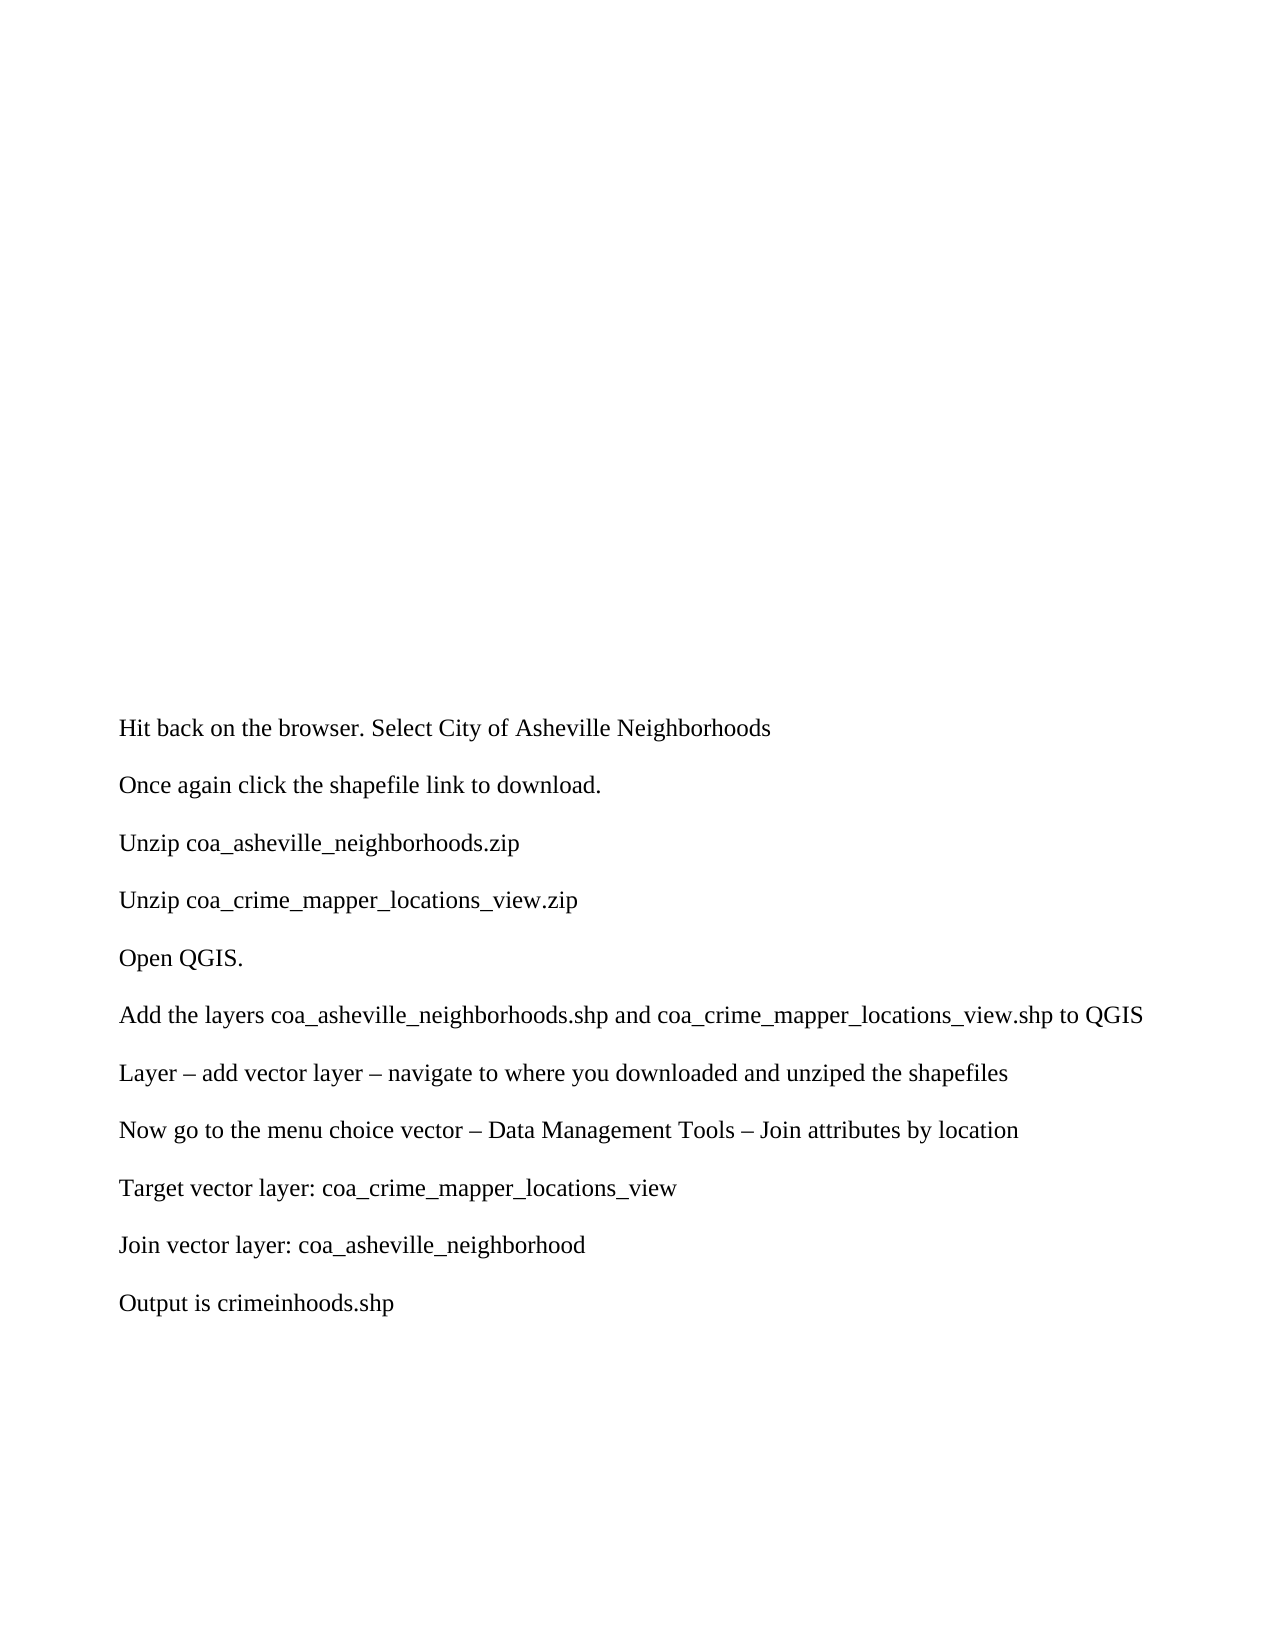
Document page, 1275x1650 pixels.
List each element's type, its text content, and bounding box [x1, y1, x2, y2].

text Unzip coa_asheville_neighborhoods.zip [118, 828, 1156, 857]
text Hit back on the browser. Select City of Asheville Neighborhoods [118, 713, 1156, 742]
text Target vector layer: coa_crime_mapper_locations_view [118, 1173, 1156, 1202]
text Once again click the shapefile link to download. [118, 770, 1156, 799]
text Output is crimeinhoods.shp [118, 1288, 1156, 1317]
text Layer – add vector layer – navigate to where you downloaded and unziped the shapefiles [118, 1058, 1156, 1087]
text Unzip coa_crime_mapper_locations_view.zip [118, 885, 1156, 914]
text Now go to the menu choice vector – Data Management Tools – Join attributes by location [118, 1115, 1156, 1144]
text Add the layers coa_asheville_neighborhoods.shp and coa_crime_mapper_locations_view.shp to QGIS [118, 1000, 1156, 1029]
text Open QGIS. [118, 943, 1156, 972]
text Join vector layer: coa_asheville_neighborhood [118, 1230, 1156, 1259]
